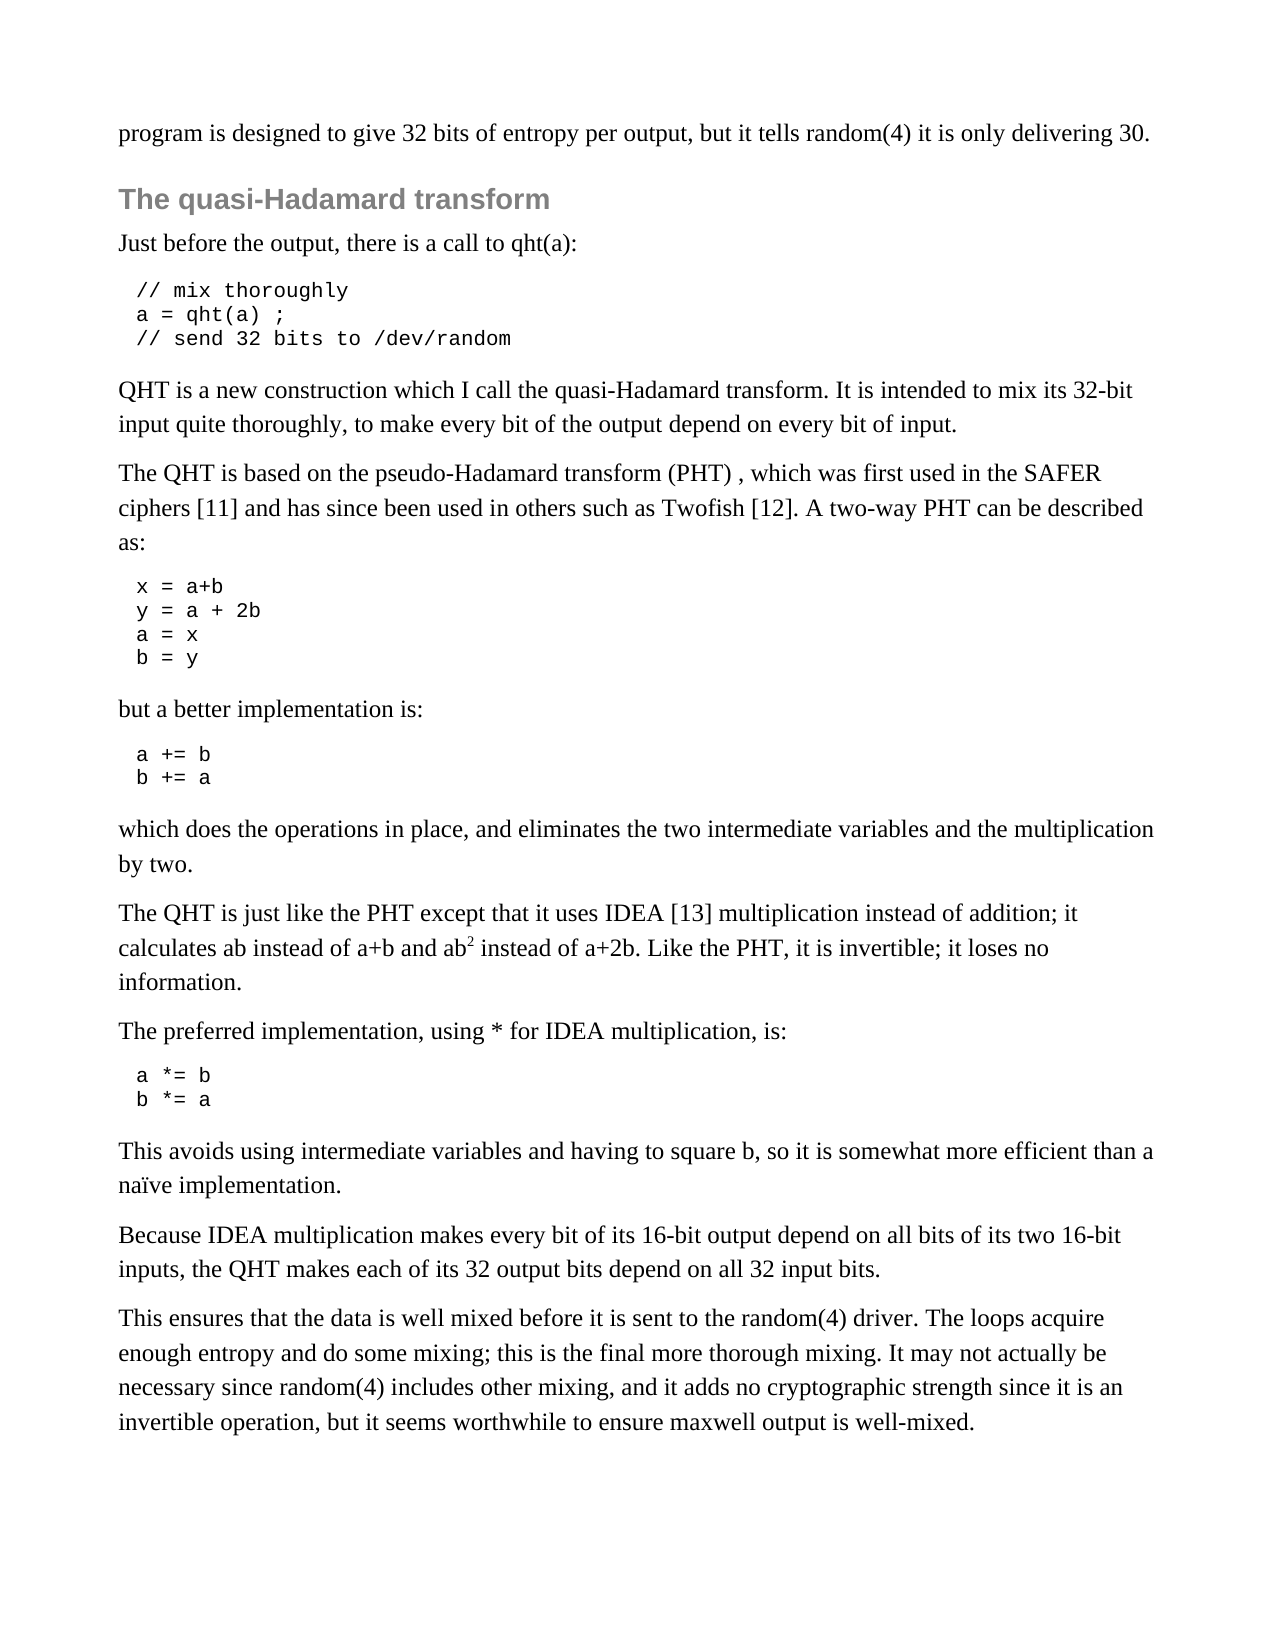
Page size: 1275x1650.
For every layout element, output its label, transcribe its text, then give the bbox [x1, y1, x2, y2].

text QHT is a new construction which I call the quasi-Hadamard transform. It is intended to mix its 32-bit input quite thoroughly, to make every bit of the output depend on every bit of input. [118, 375, 1157, 438]
text x = a+b [136, 576, 1157, 600]
text This ensures that the data is well mixed before it is sent to the random(4) driver. The loops acquire enough entropy and do some mixing; this is the final more thorough mixing. It may not actually be necessary since random(4) includes other mixing, and it adds no cryptographic strength since it is an invertible operation, but it seems worthwhile to ensure maxwell output is well-mixed. [118, 1303, 1157, 1435]
text a += b [136, 744, 1157, 767]
text a = qht(a) ; [136, 304, 1157, 327]
text b = y [136, 647, 1157, 671]
text b += a [136, 767, 1157, 791]
text Because IDEA multiplication makes every bit of its 16-bit output depend on all bits of its two 16-bit inputs, the QHT makes each of its 32 output bits depend on all 32 input bits. [118, 1220, 1157, 1283]
text a = x [136, 624, 1157, 647]
text The QHT is just like the PHT except that it uses IDEA [13] multiplication instead of addition; it calculates ab instead of a+b and ab2 instead of a+2b. Like the PHT, it is invertible; it loses no information. [118, 898, 1157, 996]
text but a better implementation is: [118, 694, 1157, 723]
text // send 32 bits to /dev/random [136, 327, 1157, 351]
text The preferred implementation, using * for IDEA multiplication, is: [118, 1016, 1157, 1045]
text Just before the output, there is a call to qht(a): [118, 228, 1157, 257]
text b *= a [136, 1089, 1157, 1112]
text This avoids using intermediate variables and having to square b, so it is somewhat more efficient than a naïve implementation. [118, 1136, 1157, 1199]
text // mix thoroughly [136, 280, 1157, 304]
text which does the operations in place, and eliminates the two intermediate variables and the multiplication by two. [118, 814, 1157, 878]
text program is designed to give 32 bits of entropy per output, but it tells random(4) it is only delivering 30. [118, 118, 1157, 147]
text The QHT is based on the pseudo-Hadamard transform (PHT) , which was first used in the SAFER ciphers [11] and has since been used in others such as Twofish [12]. A two-way PHT can be described as: [118, 458, 1157, 556]
subtitle The quasi-Hadamard transform [118, 182, 1157, 215]
text y = a + 2b [136, 600, 1157, 624]
text a *= b [136, 1065, 1157, 1089]
